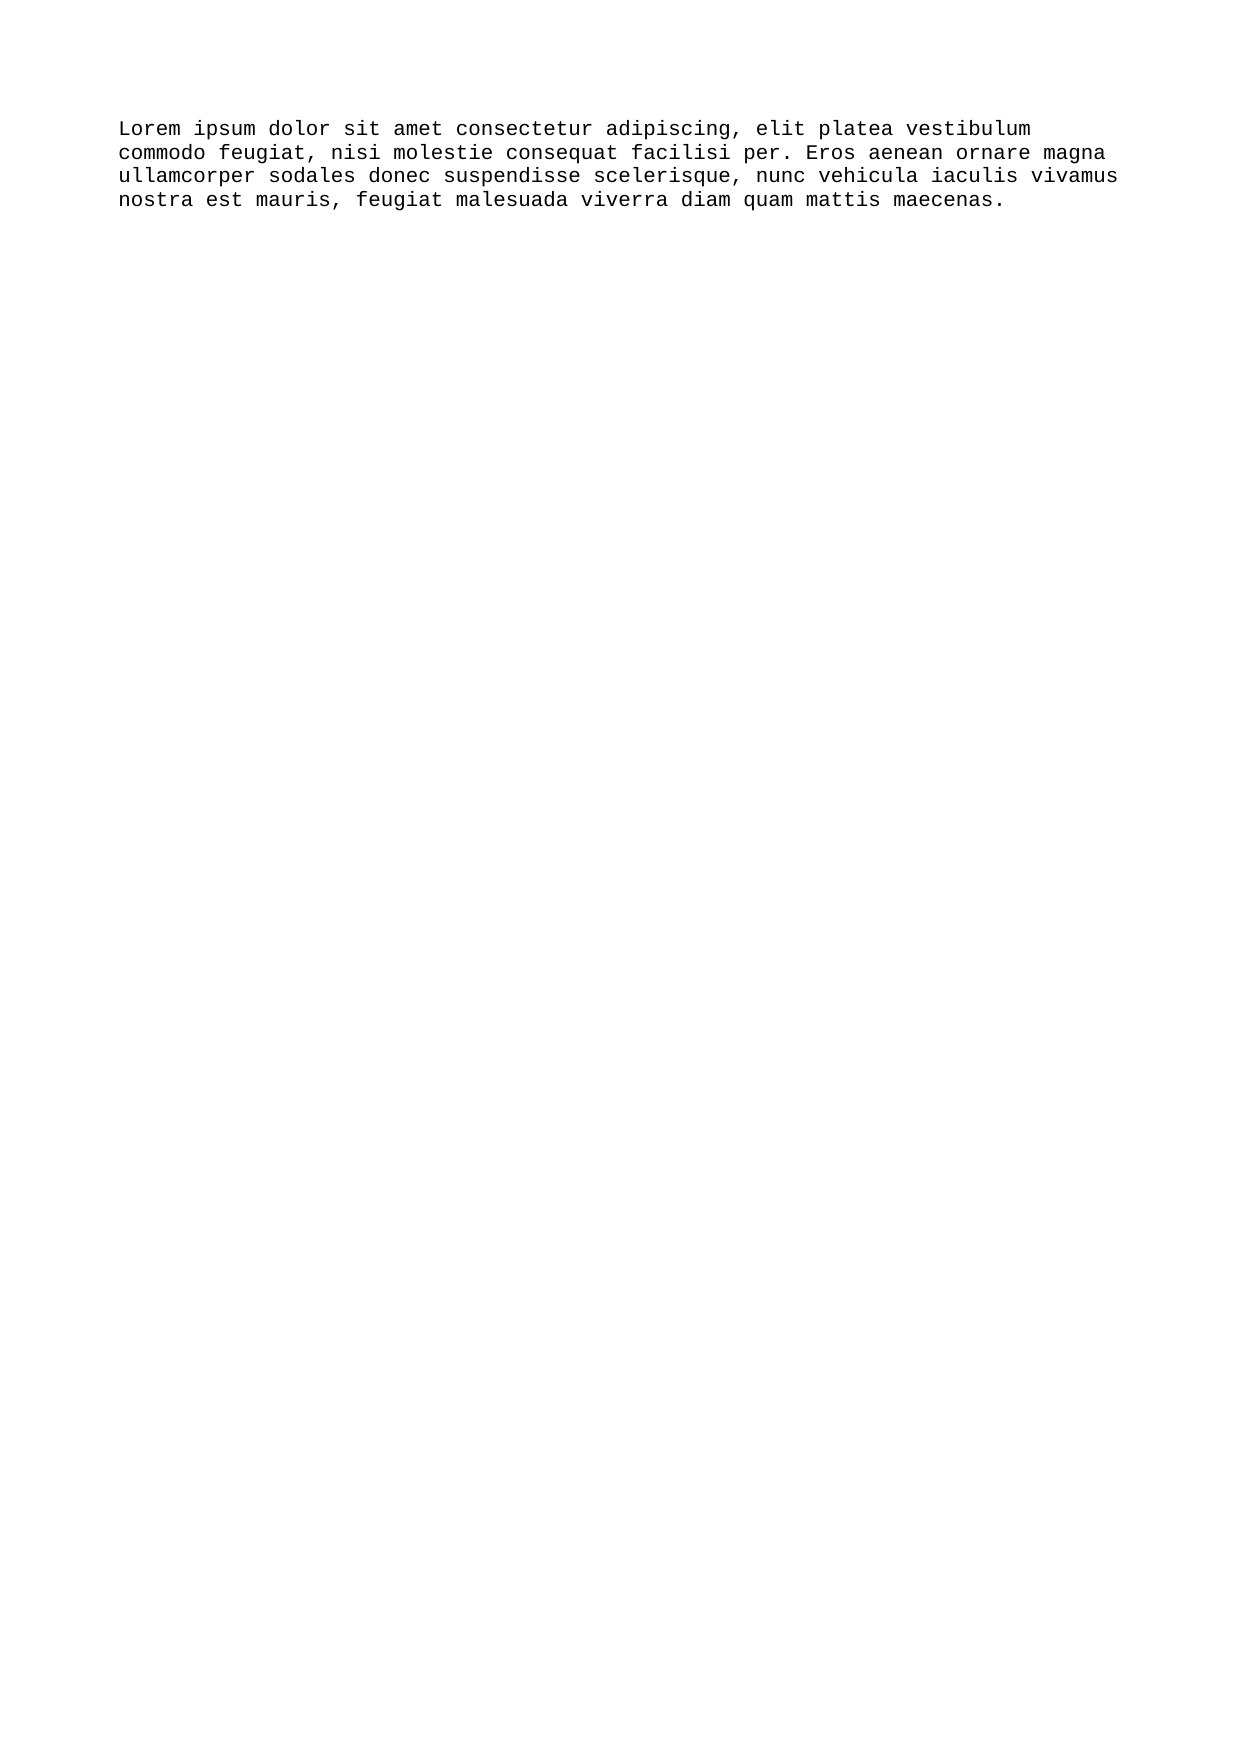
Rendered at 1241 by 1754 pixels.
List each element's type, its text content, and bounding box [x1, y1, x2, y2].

text Lorem ipsum dolor sit amet consectetur adipiscing, elit platea vestibulum commodo feugiat, nisi molestie consequat facilisi per. Eros aenean ornare magna ullamcorper sodales donec suspendisse scelerisque, nunc vehicula iaculis vivamus nostra est mauris, feugiat malesuada viverra diam quam mattis maecenas. [118, 118, 1122, 213]
